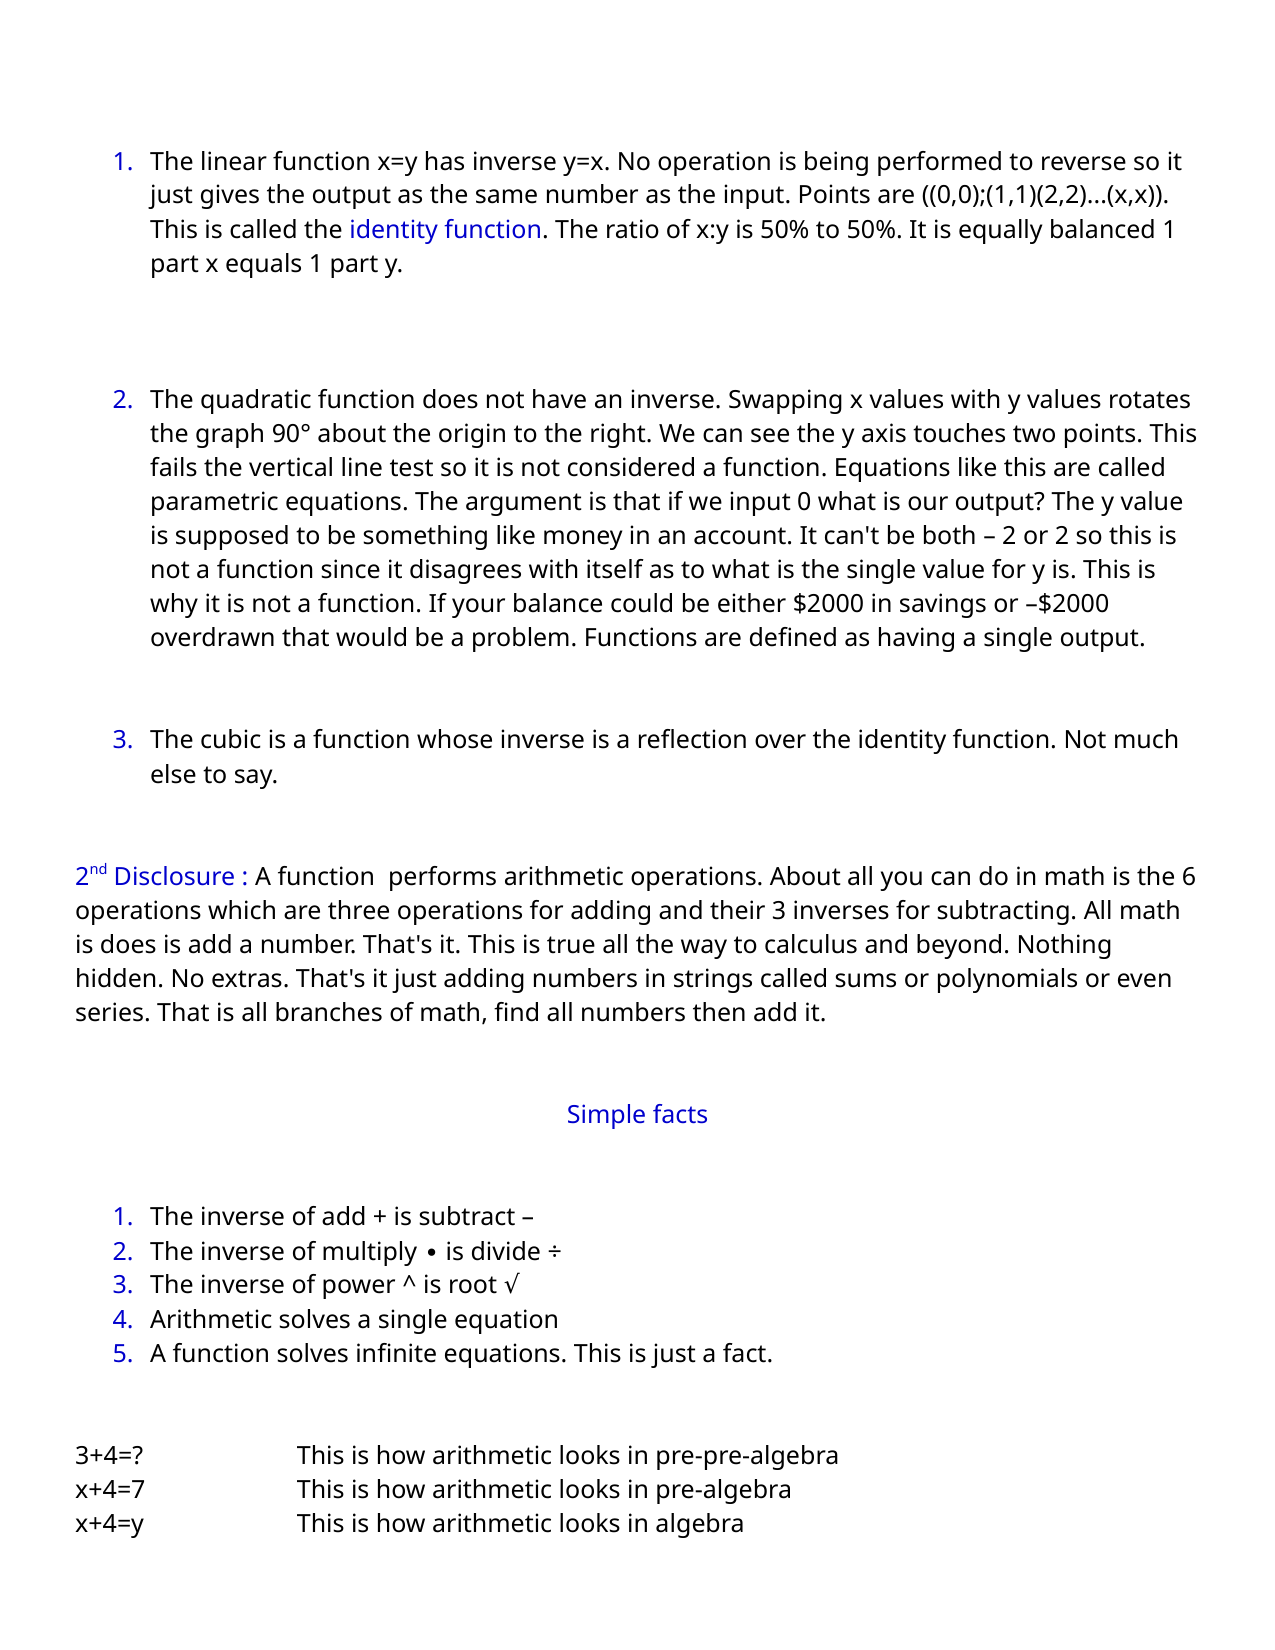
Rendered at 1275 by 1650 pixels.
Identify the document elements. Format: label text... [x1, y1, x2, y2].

list The inverse of add + is subtract – [112, 1199, 1200, 1233]
text 2nd Disclosure : A function performs arithmetic operations. About all you can do in math is the 6 operations which are three operations for adding and their 3 inverses for subtracting. All math is does is add a number. That's it. This is true all the way to calculus and beyond. Nothing hidden. No extras. That's it just adding numbers in strings called sums or polynomials or even series. That is all branches of math, find all numbers then add it. [75, 858, 1200, 1029]
text Simple facts [75, 1097, 1200, 1131]
list The inverse of multiply ∙ is divide ÷ [112, 1233, 1200, 1267]
text 3+4=? This is how arithmetic looks in pre-pre-algebra [75, 1437, 1200, 1472]
list The inverse of power ^ is root √ [112, 1267, 1200, 1301]
text x+4=y This is how arithmetic looks in algebra [75, 1506, 1200, 1540]
list Arithmetic solves a single equation [112, 1301, 1200, 1335]
list The quadratic function does not have an inverse. Swapping x values with y values rotates the graph 90° about the origin to the right. We can see the y axis touches two points. This fails the vertical line test so it is not considered a function. Equations like this are called parametric equations. The argument is that if we input 0 what is our output? The y value is supposed to be something like money in an account. It can't be both – 2 or 2 so this is not a function since it disagrees with itself as to what is the single value for y is. This is why it is not a function. If your balance could be either $2000 in savings or –$2000 overdrawn that would be a problem. Functions are defined as having a single output. [112, 382, 1200, 654]
list The cubic is a function whose inverse is a reflection over the identity function. Not much else to say. [112, 722, 1200, 790]
list A function solves infinite equations. This is just a fact. [112, 1335, 1200, 1369]
text x+4=7 This is how arithmetic looks in pre-algebra [75, 1472, 1200, 1506]
list The linear function x=y has inverse y=x. No operation is being performed to reverse so it just gives the output as the same number as the input. Points are ((0,0);(1,1)(2,2)...(x,x)). This is called the identity function. The ratio of x:y is 50% to 50%. It is equally balanced 1 part x equals 1 part y. [112, 143, 1200, 279]
